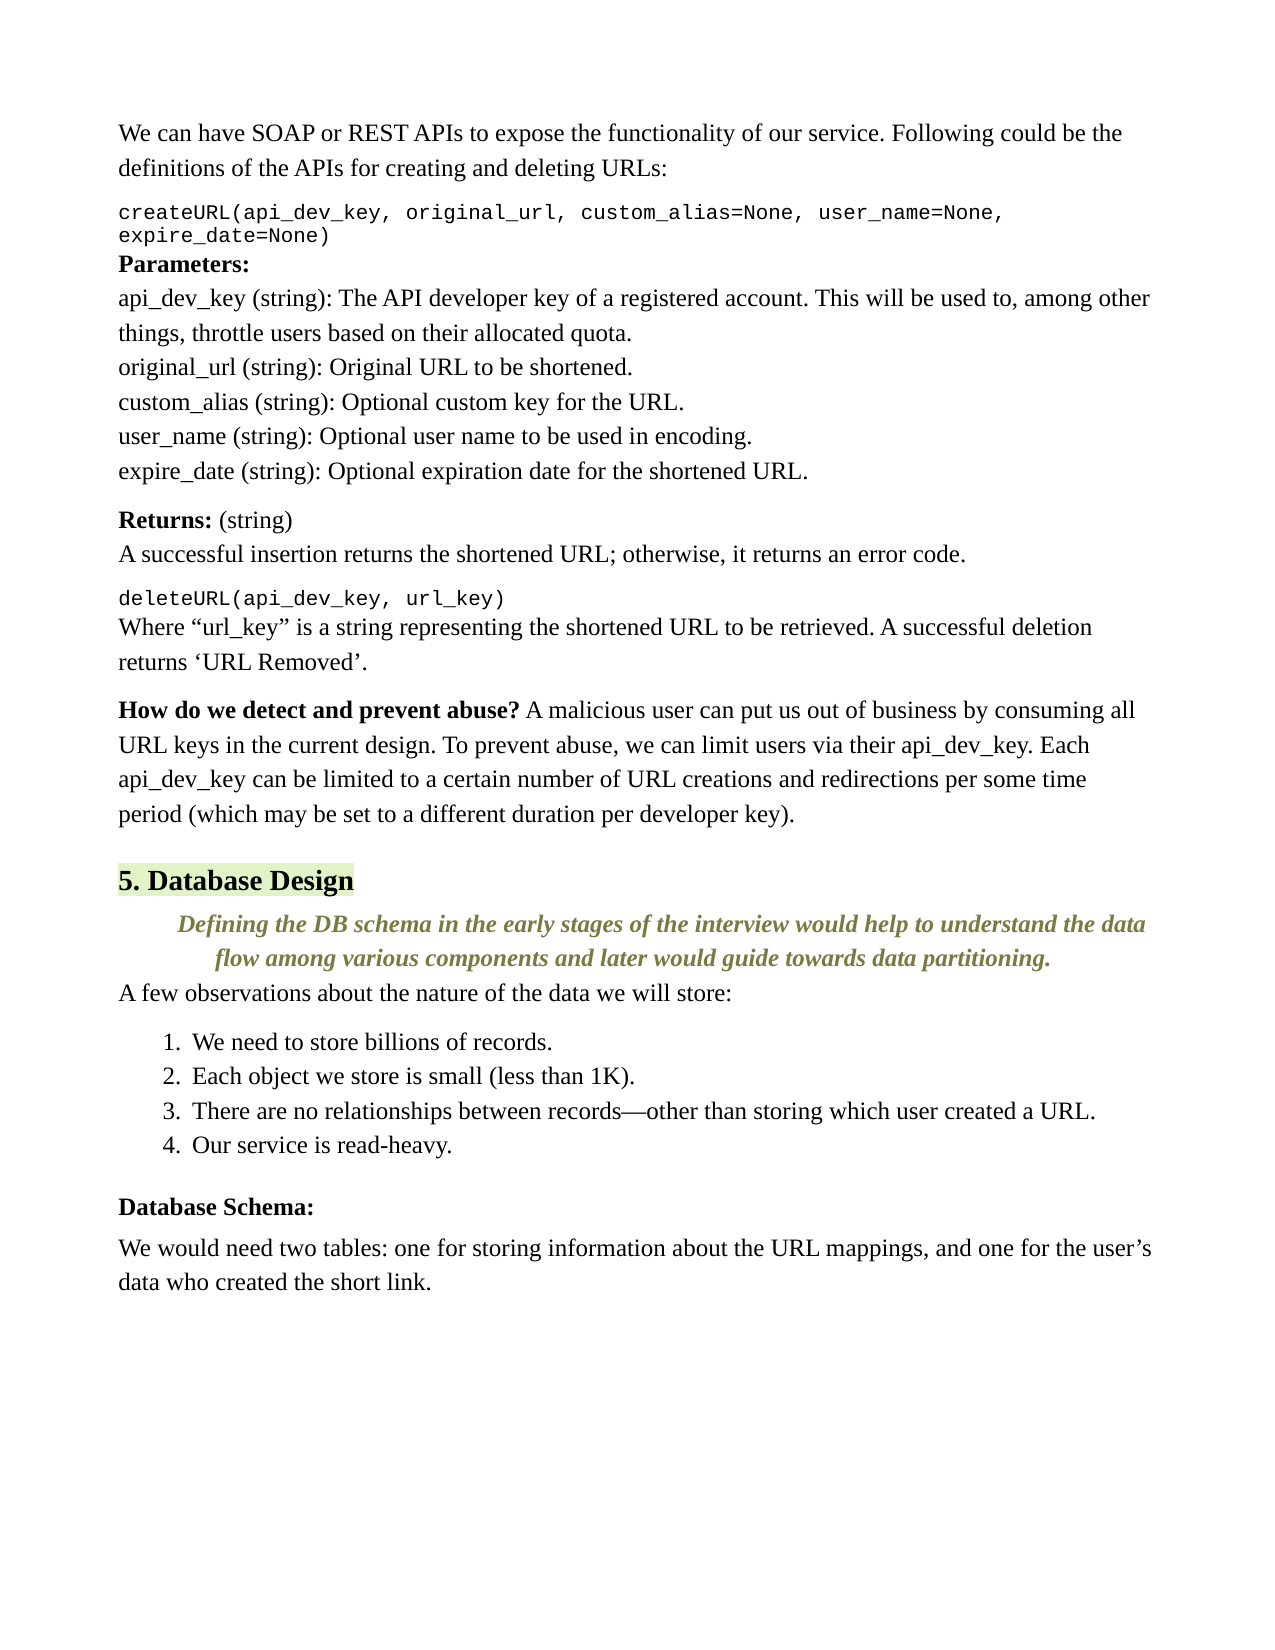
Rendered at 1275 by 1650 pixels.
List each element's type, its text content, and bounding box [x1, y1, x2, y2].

subtitle Database Schema: [118, 1192, 1157, 1221]
subtitle 5. Database Design [118, 863, 1157, 896]
list There are no relationships between records—other than storing which user created a URL. [162, 1096, 1157, 1124]
text deleteURL(api_dev_key, url_key) [118, 588, 1157, 612]
text createURL(api_dev_key, original_url, custom_alias=None, user_name=None, expire_date=None) [118, 202, 1157, 249]
text We can have SOAP or REST APIs to expose the functionality of our service. Following could be the definitions of the APIs for creating and deleting URLs: [118, 118, 1157, 181]
text Parameters: api_dev_key (string): The API developer key of a registered account. This will be used to, among other things, throttle users based on their allocated quota. original_url (string): Original URL to be shortened. custom_alias (string): Optional custom key for the URL. user_name (string): Optional user name to be used in encoding. expire_date (string): Optional expiration date for the shortened URL. [118, 249, 1157, 484]
text 💡 Defining the DB schema in the early stages of the interview would help to understand the data flow among various components and later would guide towards data partitioning. [118, 909, 1157, 972]
text How do we detect and prevent abuse? A malicious user can put us out of business by consuming all URL keys in the current design. To prevent abuse, we can limit users via their api_dev_key. Each api_dev_key can be limited to a certain number of URL creations and redirections per some time period (which may be set to a different duration per developer key). [118, 696, 1157, 828]
list Our service is read-heavy. [162, 1130, 1157, 1159]
text We would need two tables: one for storing information about the URL mappings, and one for the user’s data who created the short link. [118, 1233, 1157, 1296]
text Where “url_key” is a string representing the shortened URL to be retrieved. A successful deletion returns ‘URL Removed’. [118, 612, 1157, 675]
list We need to store billions of records. [162, 1027, 1157, 1056]
list Each object we store is small (less than 1K). [162, 1061, 1157, 1090]
text A few observations about the nature of the data we will store: [118, 978, 1157, 1006]
text Returns: (string) A successful insertion returns the shortened URL; otherwise, it returns an error code. [118, 505, 1157, 568]
